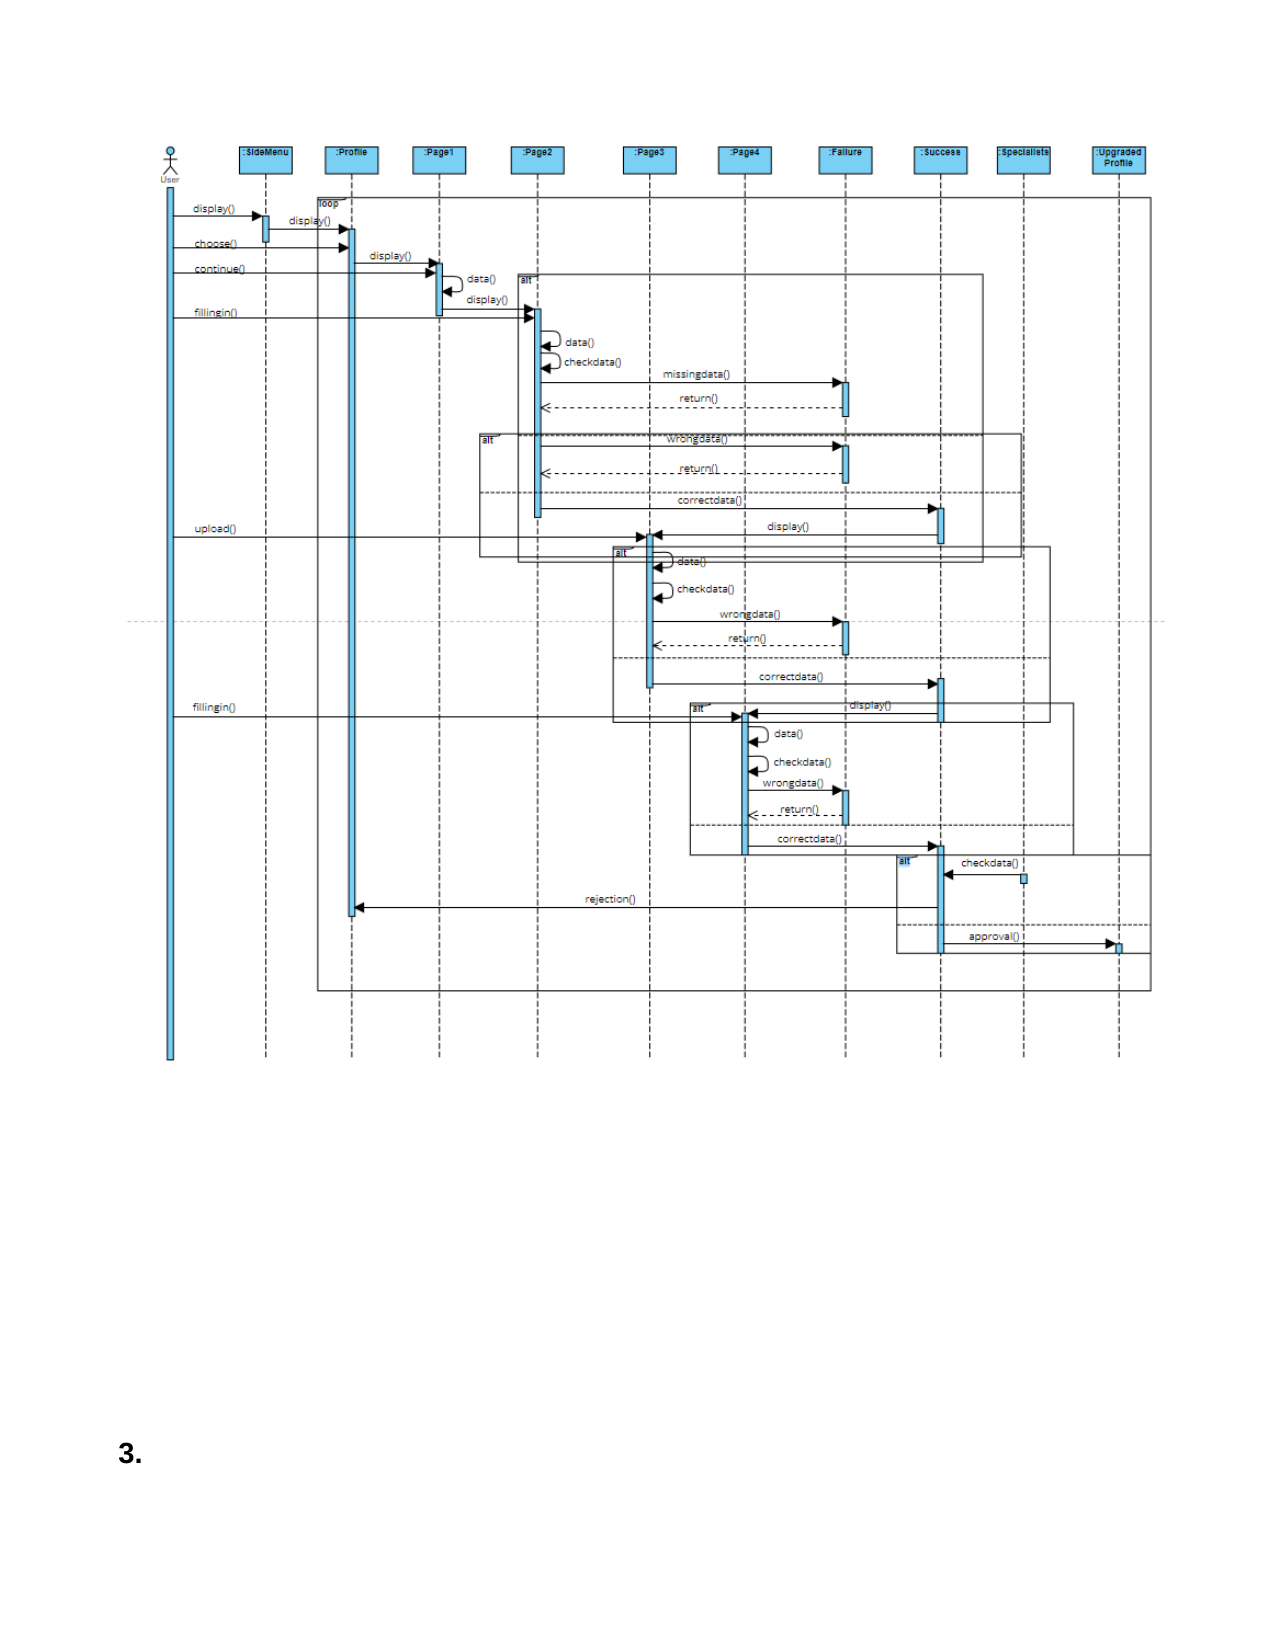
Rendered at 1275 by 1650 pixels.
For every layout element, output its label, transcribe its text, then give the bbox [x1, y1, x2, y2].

picture [126, 118, 1166, 1078]
text 3. [118, 1436, 1157, 1470]
